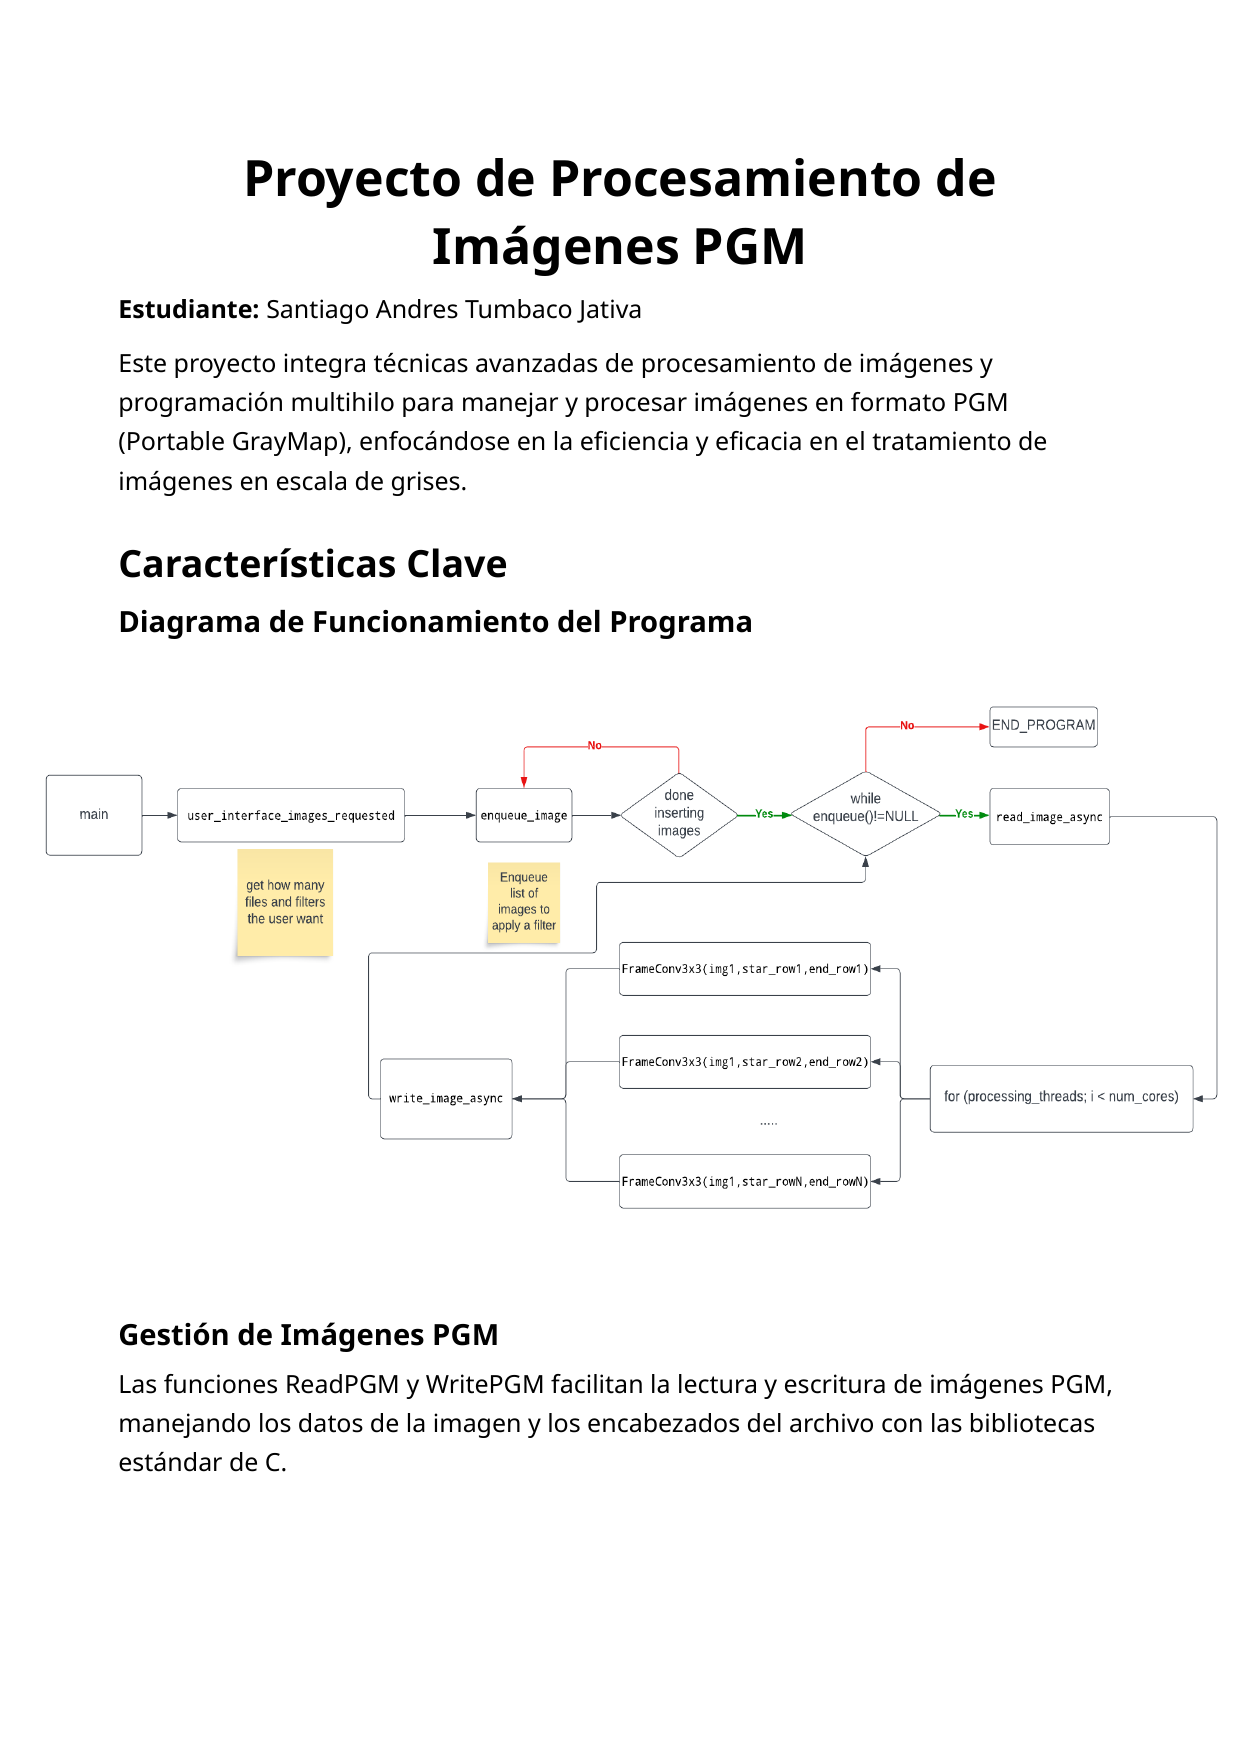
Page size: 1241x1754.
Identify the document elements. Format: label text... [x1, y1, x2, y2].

subtitle Gestión de Imágenes PGM [118, 1314, 1122, 1354]
text Diagrama de Funcionamiento del Programa [118, 601, 1122, 641]
subtitle Características Clave [118, 538, 1122, 589]
text Las funciones ReadPGM y WritePGM facilitan la lectura y escritura de imágenes PGM, manejando los datos de la imagen y los encabezados del archivo con las bibliotecas estándar de C. [118, 1367, 1122, 1479]
text Este proyecto integra técnicas avanzadas de procesamiento de imágenes y programación multihilo para manejar y procesar imágenes en formato PGM (Portable GrayMap), enfocándose en la eficiencia y eficacia en el tratamiento de imágenes en escala de grises. [118, 346, 1122, 497]
text Estudiante: Santiago Andres Tumbaco Jativa [118, 292, 1122, 326]
picture [22, 680, 1241, 1234]
subtitle Proyecto de Procesamiento de Imágenes PGM [118, 143, 1122, 279]
